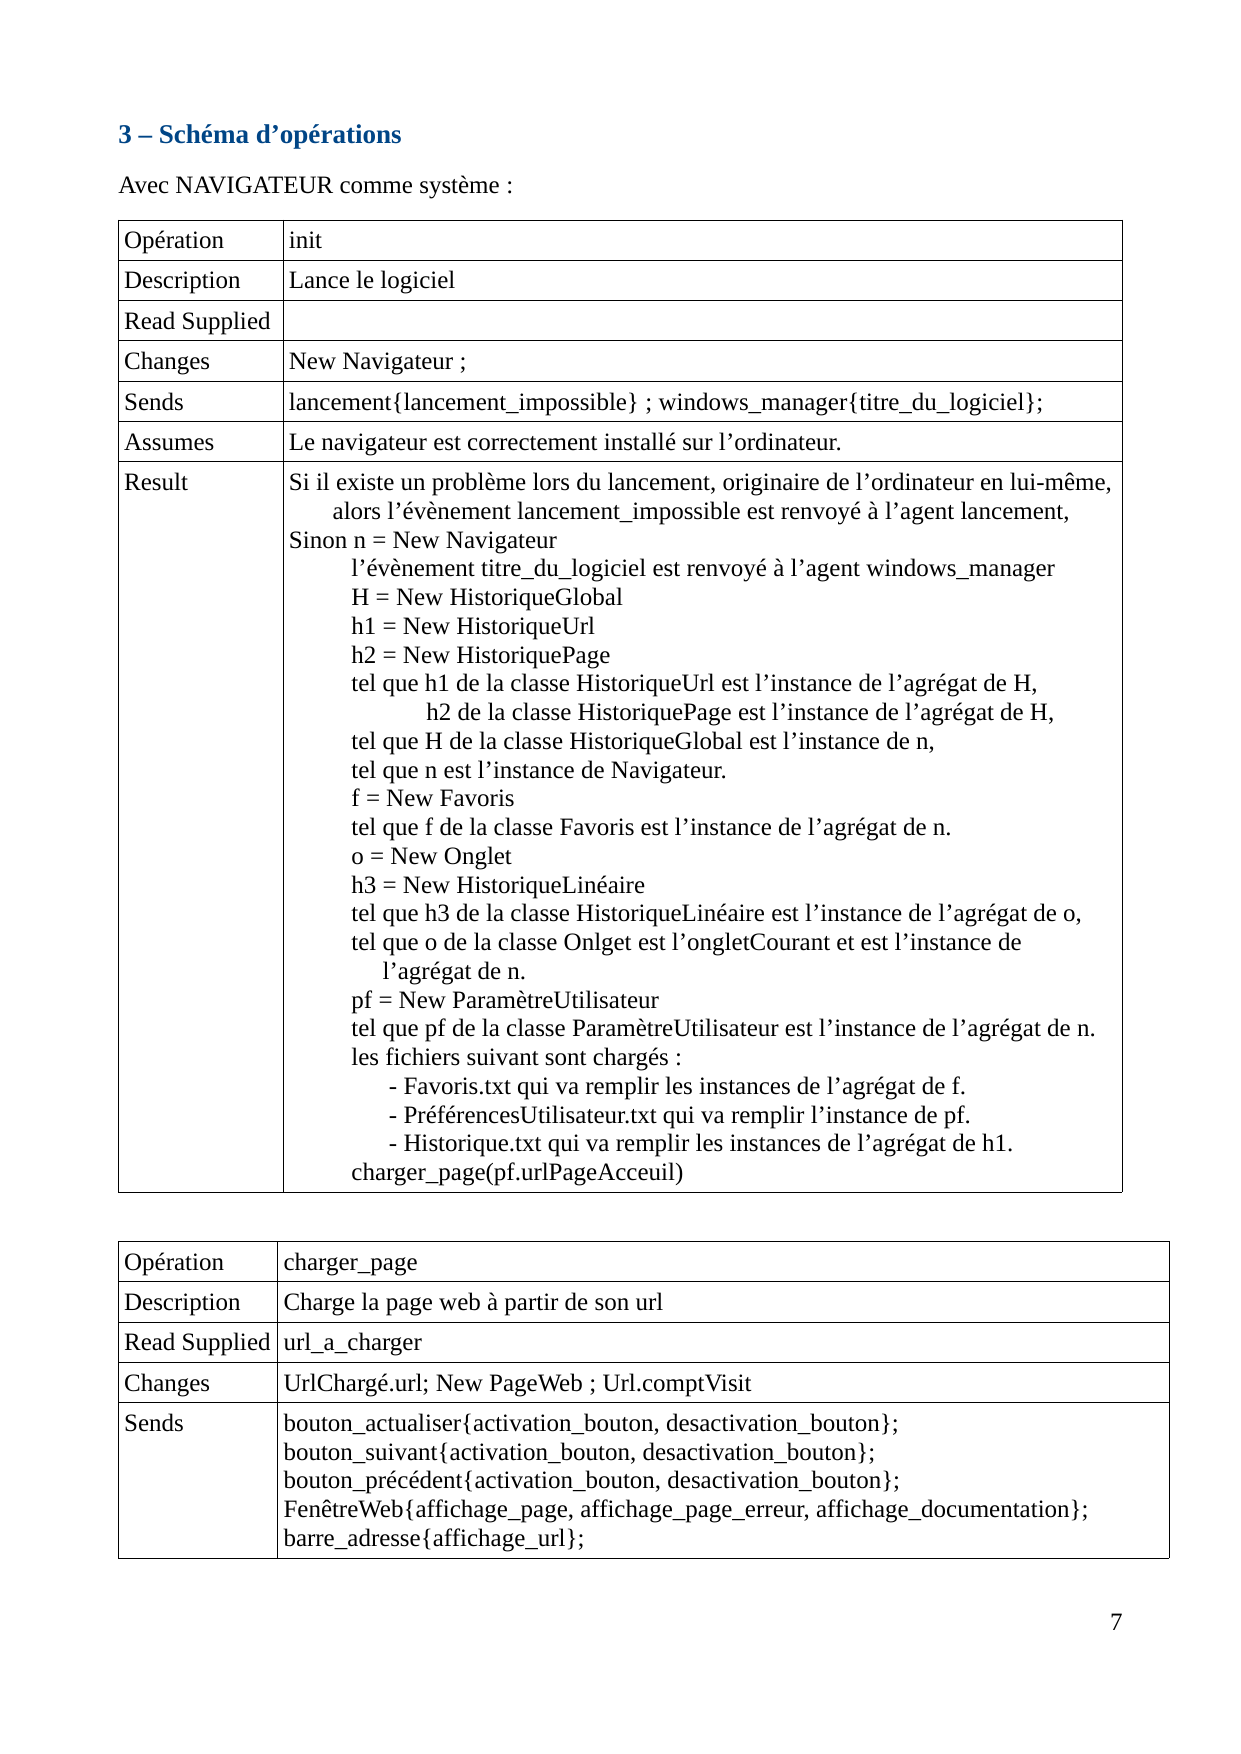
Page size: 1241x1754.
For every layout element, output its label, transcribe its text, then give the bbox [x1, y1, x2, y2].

table_cell bouton_actualiser{activation_bouton, desactivation_bouton}; bouton_suivant{activation_bouton, desactivation_bouton}; bouton_précédent{activation_bouton, desactivation_bouton}; FenêtreWeb{affichage_page, affichage_page_erreur, affichage_documentation}; barre_adresse{affichage_url}; [278, 1403, 1169, 1558]
table_cell Read Supplied [119, 301, 283, 340]
table_cell Charge la page web à partir de son url [278, 1282, 1169, 1322]
table_cell url_a_charger [278, 1323, 1169, 1362]
table_cell Description [119, 1282, 277, 1322]
table_header Opération [119, 221, 283, 260]
table_header Opération [119, 1242, 277, 1281]
text Avec NAVIGATEUR comme système : [118, 170, 1122, 199]
table_cell UrlChargé.url; New PageWeb ; Url.comptVisit [278, 1363, 1169, 1402]
text 3 – Schéma d’opérations [118, 118, 1122, 149]
table_cell Lance le logiciel [284, 261, 1122, 300]
table_cell Read Supplied [119, 1323, 277, 1362]
table_cell New Navigateur ; [284, 341, 1122, 381]
table_cell Result [119, 462, 283, 1192]
table_cell Si il existe un problème lors du lancement, originaire de l’ordinateur en lui-même, alors l’évènement lancement_impossible est renvoyé à l’agent lancement, Sinon n = New Navigateur l’évènement titre_du_logiciel est renvoyé à l’agent windows_manager H = New HistoriqueGlobal h1 = New HistoriqueUrl h2 = New HistoriquePage tel que h1 de la classe HistoriqueUrl est l’instance de l’agrégat de H, h2 de la classe HistoriquePage est l’instance de l’agrégat de H, tel que H de la classe HistoriqueGlobal est l’instance de n, tel que n est l’instance de Navigateur. f = New Favoris tel que f de la classe Favoris est l’instance de l’agrégat de n. o = New Onglet h3 = New HistoriqueLinéaire tel que h3 de la classe HistoriqueLinéaire est l’instance de l’agrégat de o, tel que o de la classe Onlget est l’ongletCourant et est l’instance de l’agrégat de n. pf = New ParamètreUtilisateur tel que pf de la classe ParamètreUtilisateur est l’instance de l’agrégat de n. les fichiers suivant sont chargés : - Favoris.txt qui va remplir les instances de l’agrégat de f. - PréférencesUtilisateur.txt qui va remplir l’instance de pf. - Historique.txt qui va remplir les instances de l’agrégat de h1. charger_page(pf.urlPageAcceuil) [284, 462, 1122, 1192]
table_cell Changes [119, 1363, 277, 1402]
table_cell Description [119, 261, 283, 300]
table_header charger_page [278, 1242, 1169, 1281]
table_cell Changes [119, 341, 283, 381]
table_cell Sends [119, 382, 283, 421]
table_header init [284, 221, 1122, 260]
table_cell Le navigateur est correctement installé sur l’ordinateur. [284, 422, 1122, 461]
table_cell lancement{lancement_impossible} ; windows_manager{titre_du_logiciel}; [284, 382, 1122, 421]
table_cell [284, 301, 1122, 340]
table_cell Sends [119, 1403, 277, 1558]
table_cell Assumes [119, 422, 283, 461]
